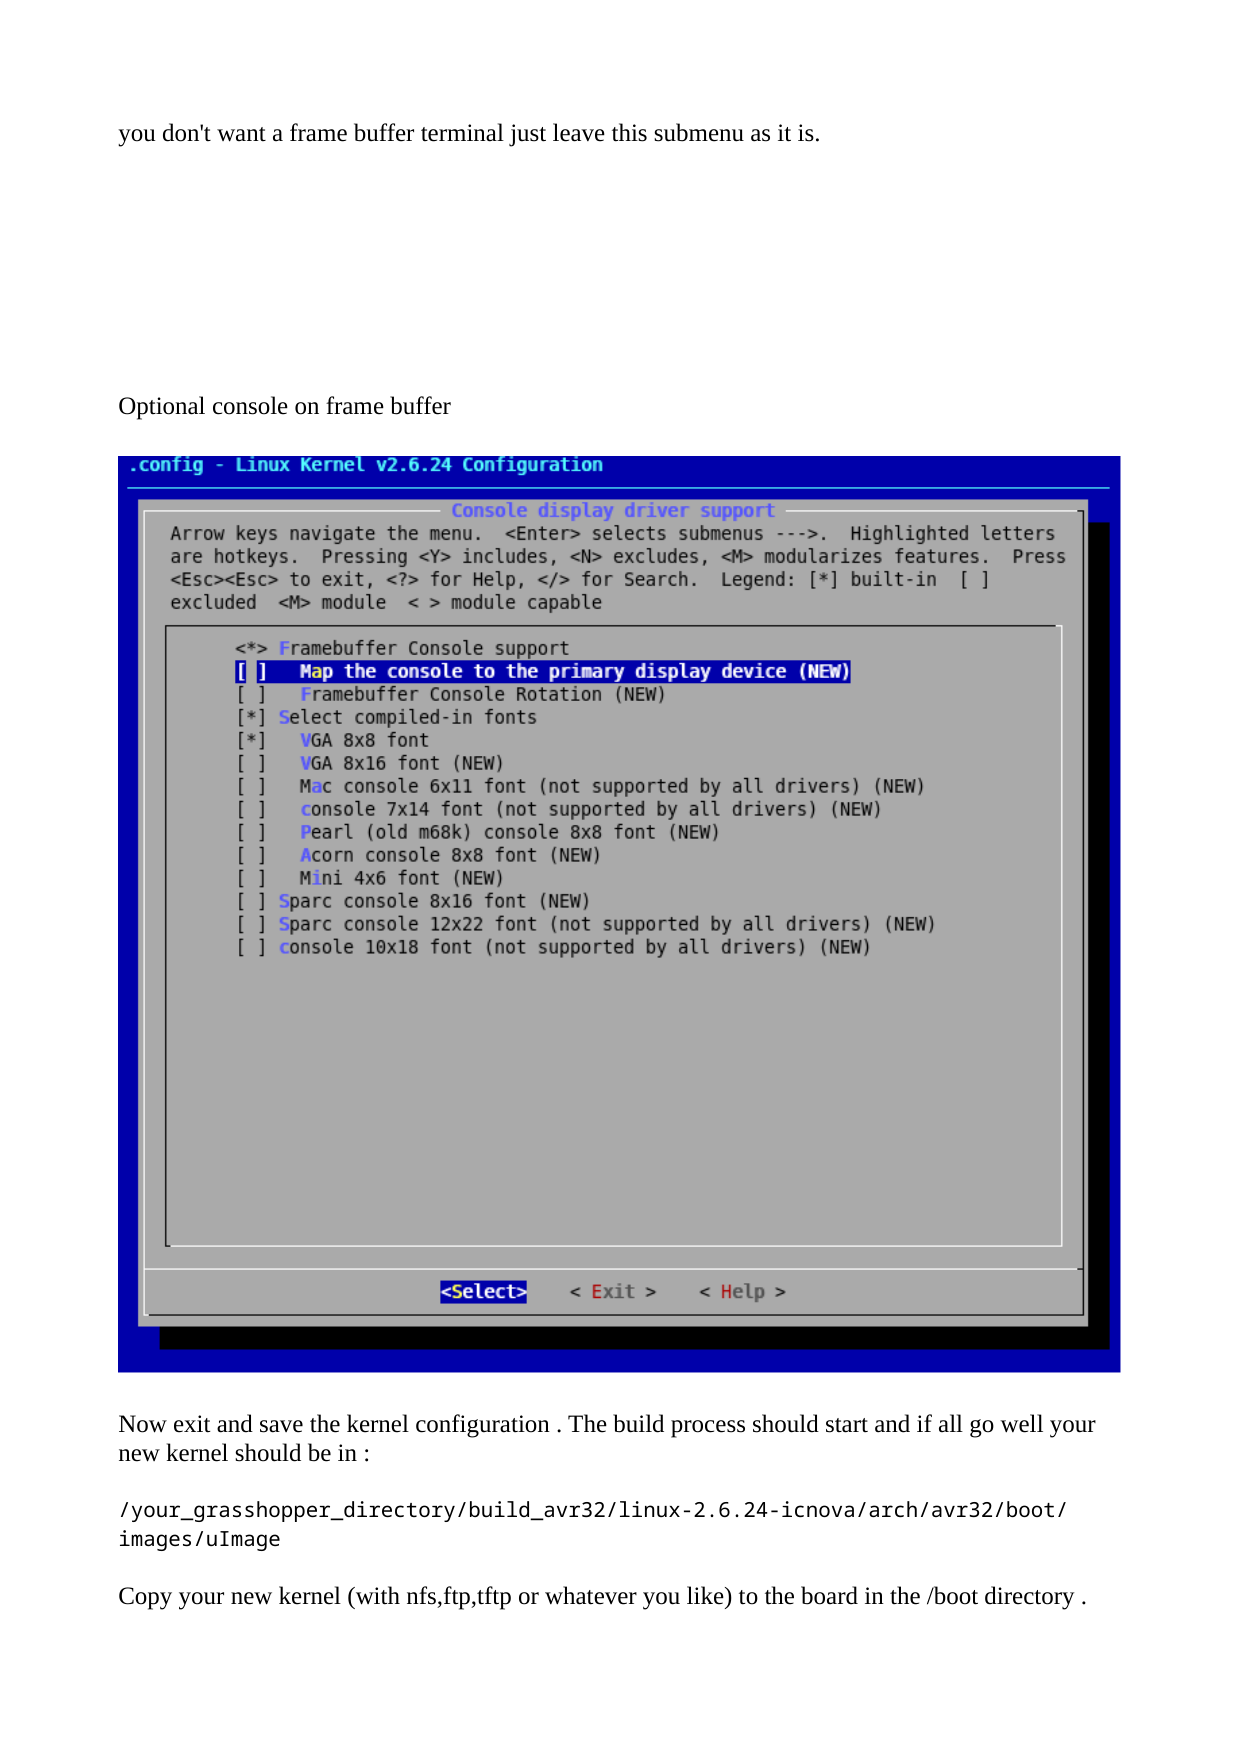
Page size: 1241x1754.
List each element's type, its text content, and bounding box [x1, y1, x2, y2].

text Copy your new kernel (with nfs,ftp,tftp or whatever you like) to the board in the /boot directory . [118, 1581, 1122, 1609]
text Optional console on frame buffer [118, 391, 1122, 420]
text you don't want a frame buffer terminal just leave this submenu as it is. [118, 118, 1122, 147]
text Now exit and save the kernel configuration . The build process should start and if all go well your new kernel should be in : [118, 1409, 1122, 1467]
picture [118, 456, 1122, 1374]
text /your_grasshopper_directory/build_avr32/linux-2.6.24-icnova/arch/avr32/boot/images/uImage [118, 1496, 1122, 1552]
